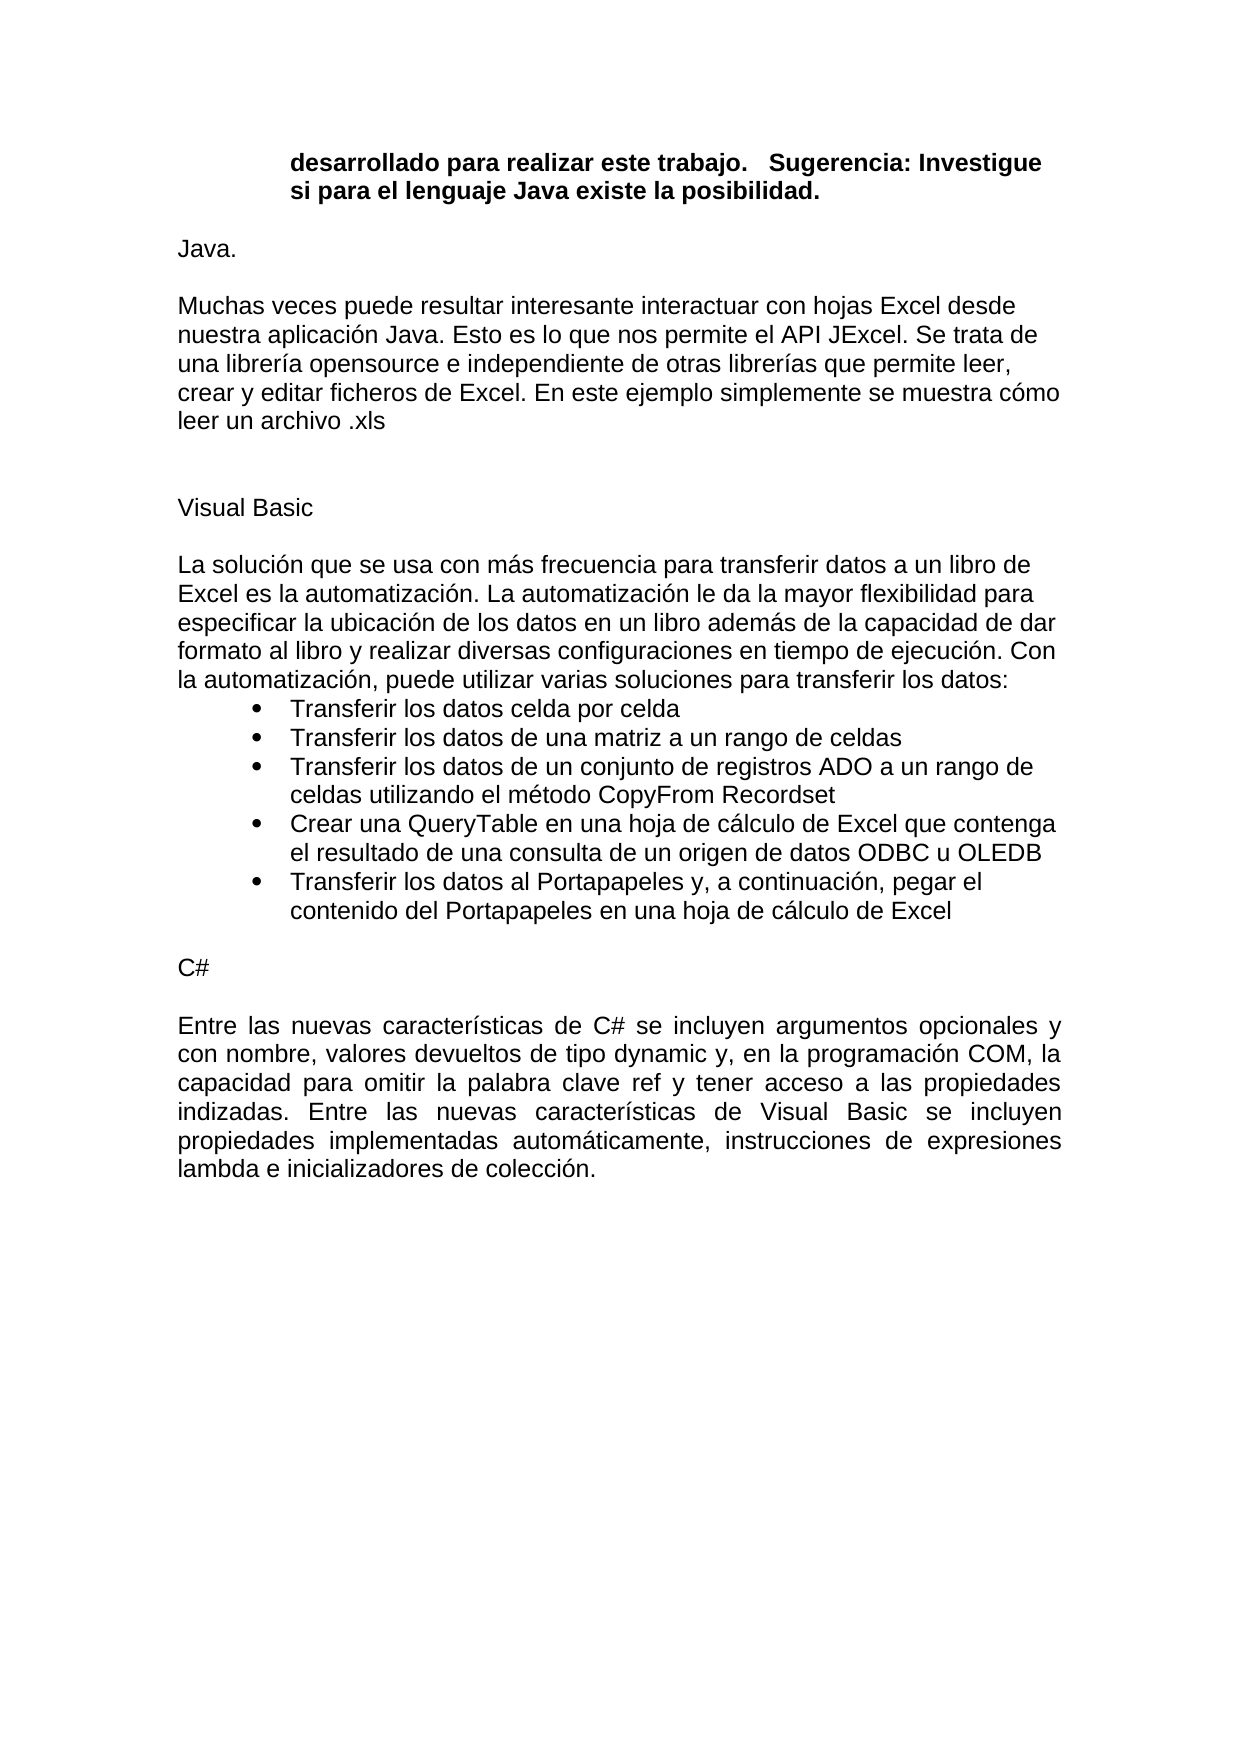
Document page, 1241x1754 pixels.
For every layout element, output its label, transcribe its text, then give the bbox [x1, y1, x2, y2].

list desarrollado para realizar este trabajo. Sugerencia: Investigue si para el lenguaje Java existe la posibilidad. [252, 148, 1063, 205]
text Entre las nuevas características de C# se incluyen argumentos opcionales y con nombre, valores devueltos de tipo dynamic y, en la programación COM, la capacidad para omitir la palabra clave ref y tener acceso a las propiedades indizadas. Entre las nuevas características de Visual Basic se incluyen propiedades implementadas automáticamente, instrucciones de expresiones lambda e inicializadores de colección. [177, 1011, 1063, 1183]
text Muchas veces puede resultar interesante interactuar con hojas Excel desde nuestra aplicación Java. Esto es lo que nos permite el API JExcel. Se trata de una librería opensource e independiente de otras librerías que permite leer, crear y editar ficheros de Excel. En este ejemplo simplemente se muestra cómo leer un archivo .xls [177, 291, 1063, 435]
text Visual Basic [177, 493, 1063, 521]
list Crear una QueryTable en una hoja de cálculo de Excel que contenga el resultado de una consulta de un origen de datos ODBC u OLEDB [252, 809, 1063, 867]
list Transferir los datos de un conjunto de registros ADO a un rango de celdas utilizando el método CopyFrom Recordset [252, 752, 1063, 809]
list Transferir los datos al Portapapeles y, a continuación, pegar el contenido del Portapapeles en una hoja de cálculo de Excel [252, 867, 1063, 924]
list Transferir los datos celda por celda [252, 694, 1063, 723]
text C# [177, 953, 1063, 982]
list Transferir los datos de una matriz a un rango de celdas [252, 723, 1063, 752]
text La solución que se usa con más frecuencia para transferir datos a un libro de Excel es la automatización. La automatización le da la mayor flexibilidad para especificar la ubicación de los datos en un libro además de la capacidad de dar formato al libro y realizar diversas configuraciones en tiempo de ejecución. Con la automatización, puede utilizar varias soluciones para transferir los datos: [177, 550, 1063, 694]
text Java. [177, 234, 1063, 263]
